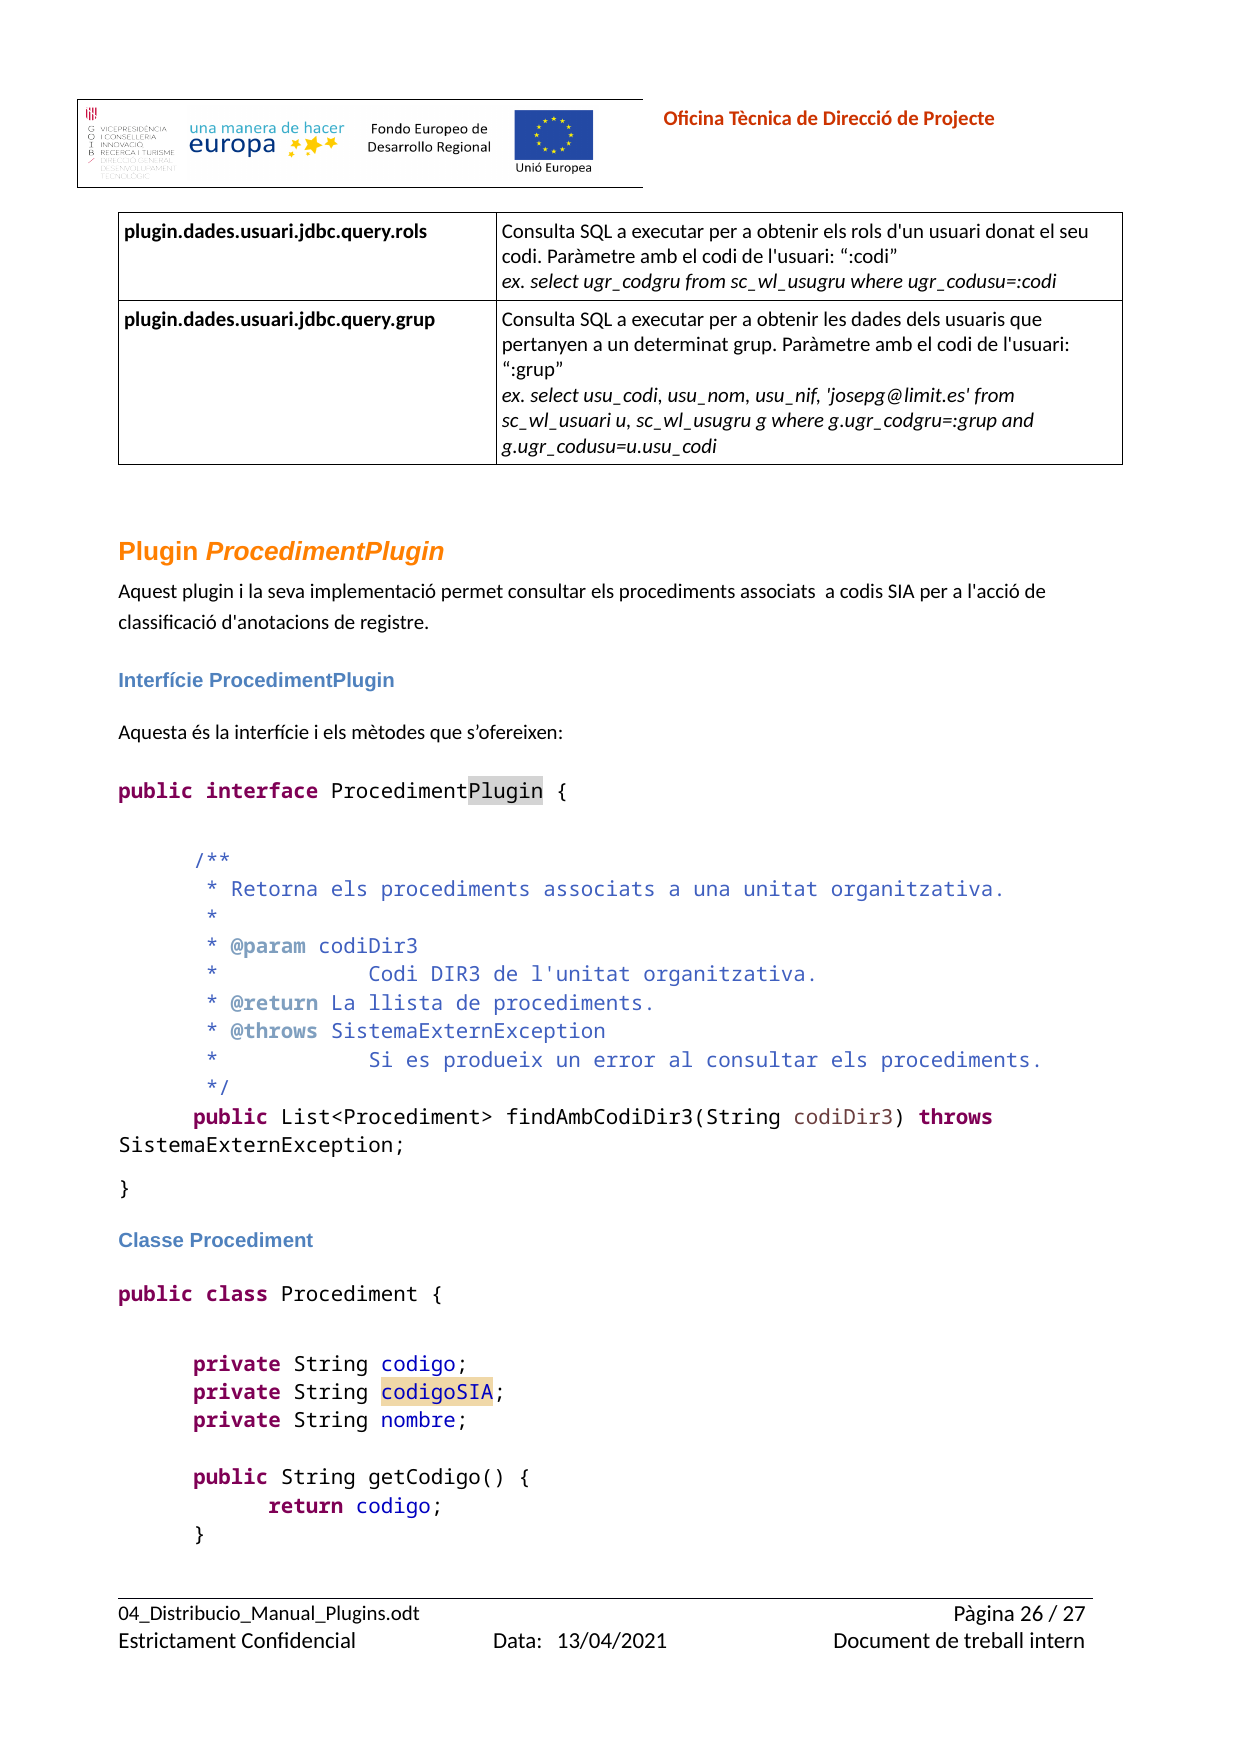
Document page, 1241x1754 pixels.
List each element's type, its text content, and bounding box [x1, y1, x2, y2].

text return codigo; [118, 1491, 1122, 1519]
text * [118, 903, 1122, 931]
table_cell Consulta SQL a executar per a obtenir les dades dels usuaris que pertanyen a un determinat grup. Paràmetre amb el codi de l'usuari: “:grup” ex. select usu_codi, usu_nom, usu_nif, 'josepg@limit.es' from sc_wl_usuari u, sc_wl_usugru g where g.ugr_codgru=:grup and g.ugr_codusu=u.usu_codi [497, 301, 1122, 464]
text private String codigo; [118, 1349, 1122, 1377]
text * Si es produeix un error al consultar els procediments. [118, 1045, 1122, 1073]
table_cell Consulta SQL a executar per a obtenir els rols d'un usuari donat el seu codi. Paràmetre amb el codi de l'usuari: “:codi” ex. select ugr_codgru from sc_wl_usugru where ugr_codusu=:codi [497, 213, 1122, 300]
picture [82, 105, 181, 181]
text * @throws SistemaExternException [118, 1016, 1122, 1045]
text private String nombre; [118, 1406, 1122, 1434]
text private String codigoSIA; [118, 1377, 1122, 1406]
text * @param codiDir3 [118, 931, 1122, 959]
text } [118, 1519, 1122, 1548]
text public List<Procediment> findAmbCodiDir3(String codiDir3) throws SistemaExternException; [118, 1102, 1122, 1159]
text */ [118, 1073, 1122, 1102]
text public String getCodigo() { [118, 1462, 1122, 1491]
picture [187, 105, 599, 181]
subtitle Classe Procediment [118, 1229, 1122, 1252]
text * Retorna els procediments associats a una unitat organitzativa. [118, 874, 1122, 903]
text /** [118, 846, 1122, 874]
subtitle } [118, 1173, 1122, 1202]
subtitle public class Procediment { [118, 1279, 1122, 1308]
text Aquest plugin i la seva implementació permet consultar els procediments associats a codis SIA per a l'acció de classificació d'anotacions de registre. [118, 578, 1122, 634]
table_cell plugin.dades.usuari.jdbc.query.rols [119, 213, 496, 300]
text * @return La llista de procediments. [118, 988, 1122, 1016]
subtitle Aquesta és la interfície i els mètodes que s’ofereixen: [118, 719, 1122, 744]
subtitle Interfície ProcedimentPlugin [118, 668, 1122, 692]
subtitle Plugin ProcedimentPlugin [118, 536, 1122, 566]
text * Codi DIR3 de l'unitat organitzativa. [118, 959, 1122, 988]
table_cell plugin.dades.usuari.jdbc.query.grup [119, 301, 496, 464]
subtitle public interface ProcedimentPlugin { [118, 776, 1122, 805]
